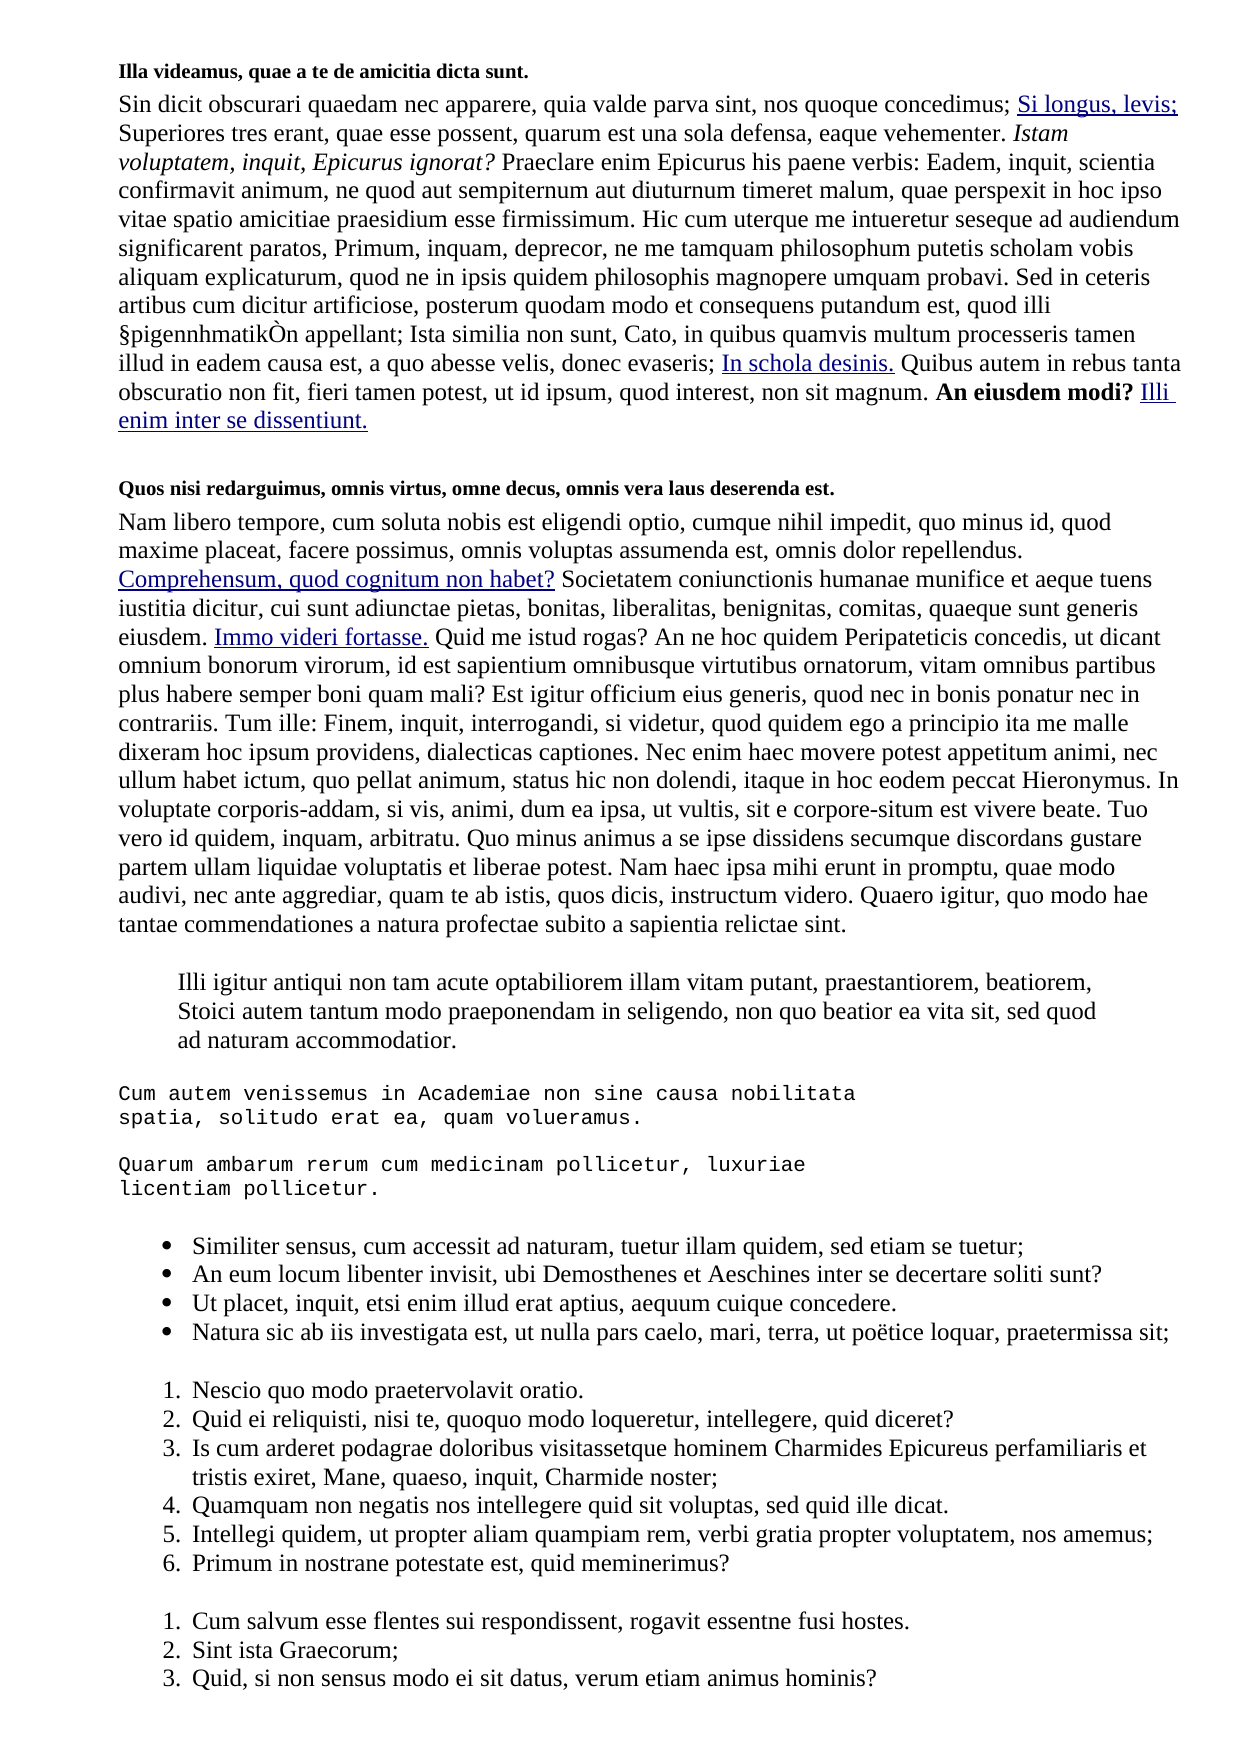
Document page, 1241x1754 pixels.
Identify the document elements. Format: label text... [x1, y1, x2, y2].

text Illi igitur antiqui non tam acute optabiliorem illam vitam putant, praestantiorem, beatiorem, Stoici autem tantum modo praeponendam in seligendo, non quo beatior ea vita sit, sed quod ad naturam accommodatior. [177, 967, 1122, 1054]
list An eum locum libenter invisit, ubi Demosthenes et Aeschines inter se decertare soliti sunt? [162, 1259, 1181, 1288]
list Intellegi quidem, ut propter aliam quampiam rem, verbi gratia propter voluptatem, nos amemus; [162, 1519, 1181, 1548]
list Is cum arderet podagrae doloribus visitassetque hominem Charmides Epicureus perfamiliaris et tristis exiret, Mane, quaeso, inquit, Charmide noster; [162, 1433, 1181, 1490]
text Sin dicit obscurari quaedam nec apparere, quia valde parva sint, nos quoque concedimus; Si longus, levis; Superiores tres erant, quae esse possent, quarum est una sola defensa, eaque vehementer. Istam voluptatem, inquit, Epicurus ignorat? Praeclare enim Epicurus his paene verbis: Eadem, inquit, scientia confirmavit animum, ne quod aut sempiternum aut diuturnum timeret malum, quae perspexit in hoc ipso vitae spatio amicitiae praesidium esse firmissimum. Hic cum uterque me intueretur seseque ad audiendum significarent paratos, Primum, inquam, deprecor, ne me tamquam philosophum putetis scholam vobis aliquam explicaturum, quod ne in ipsis quidem philosophis magnopere umquam probavi. Sed in ceteris artibus cum dicitur artificiose, posterum quodam modo et consequens putandum est, quod illi §pigennhmatikÒn appellant; Ista similia non sunt, Cato, in quibus quamvis multum processeris tamen illud in eadem causa est, a quo abesse velis, donec evaseris; In schola desinis. Quibus autem in rebus tanta obscuratio non fit, fieri tamen potest, ut id ipsum, quod interest, non sit magnum. An eiusdem modi? Illi enim inter se dissentiunt. [118, 89, 1181, 434]
text Nam libero tempore, cum soluta nobis est eligendi optio, cumque nihil impedit, quo minus id, quod maxime placeat, facere possimus, omnis voluptas assumenda est, omnis dolor repellendus. Comprehensum, quod cognitum non habet? Societatem coniunctionis humanae munifice et aeque tuens iustitia dicitur, cui sunt adiunctae pietas, bonitas, liberalitas, benignitas, comitas, quaeque sunt generis eiusdem. Immo videri fortasse. Quid me istud rogas? An ne hoc quidem Peripateticis concedis, ut dicant omnium bonorum virorum, id est sapientium omnibusque virtutibus ornatorum, vitam omnibus partibus plus habere semper boni quam mali? Est igitur officium eius generis, quod nec in bonis ponatur nec in contrariis. Tum ille: Finem, inquit, interrogandi, si videtur, quod quidem ego a principio ita me malle dixeram hoc ipsum providens, dialecticas captiones. Nec enim haec movere potest appetitum animi, nec ullum habet ictum, quo pellat animum, status hic non dolendi, itaque in hoc eodem peccat Hieronymus. In voluptate corporis-addam, si vis, animi, dum ea ipsa, ut vultis, sit e corpore-situm est vivere beate. Tuo vero id quidem, inquam, arbitratu. Quo minus animus a se ipse dissidens secumque discordans gustare partem ullam liquidae voluptatis et liberae potest. Nam haec ipsa mihi erunt in promptu, quae modo audivi, nec ante aggrediar, quam te ab istis, quos dicis, instructum videro. Quaero igitur, quo modo hae tantae commendationes a natura profectae subito a sapientia relictae sint. [118, 507, 1181, 938]
subtitle Quos nisi redarguimus, omnis virtus, omne decus, omnis vera laus deserenda est. [118, 476, 1181, 500]
list Quamquam non negatis nos intellegere quid sit voluptas, sed quid ille dicat. [162, 1490, 1181, 1519]
text Cum autem venissemus in Academiae non sine causa nobilitata [118, 1083, 1181, 1107]
list Sint ista Graecorum; [162, 1635, 1181, 1663]
list Ut placet, inquit, etsi enim illud erat aptius, aequum cuique concedere. [162, 1288, 1181, 1317]
list Quid, si non sensus modo ei sit datus, verum etiam animus hominis? [162, 1663, 1181, 1692]
list Primum in nostrane potestate est, quid meminerimus? [162, 1548, 1181, 1577]
list Quid ei reliquisti, nisi te, quoquo modo loqueretur, intellegere, quid diceret? [162, 1404, 1181, 1433]
list Nescio quo modo praetervolavit oratio. [162, 1375, 1181, 1404]
text licentiam pollicetur. [118, 1178, 1181, 1201]
text Quarum ambarum rerum cum medicinam pollicetur, luxuriae [118, 1154, 1181, 1178]
list Natura sic ab iis investigata est, ut nulla pars caelo, mari, terra, ut poëtice loquar, praetermissa sit; [162, 1317, 1181, 1346]
list Cum salvum esse flentes sui respondissent, rogavit essentne fusi hostes. [162, 1606, 1181, 1635]
list Similiter sensus, cum accessit ad naturam, tuetur illam quidem, sed etiam se tuetur; [162, 1231, 1181, 1259]
subtitle Illa videamus, quae a te de amicitia dicta sunt. [118, 59, 1181, 83]
text spatia, solitudo erat ea, quam volueramus. [118, 1107, 1181, 1130]
